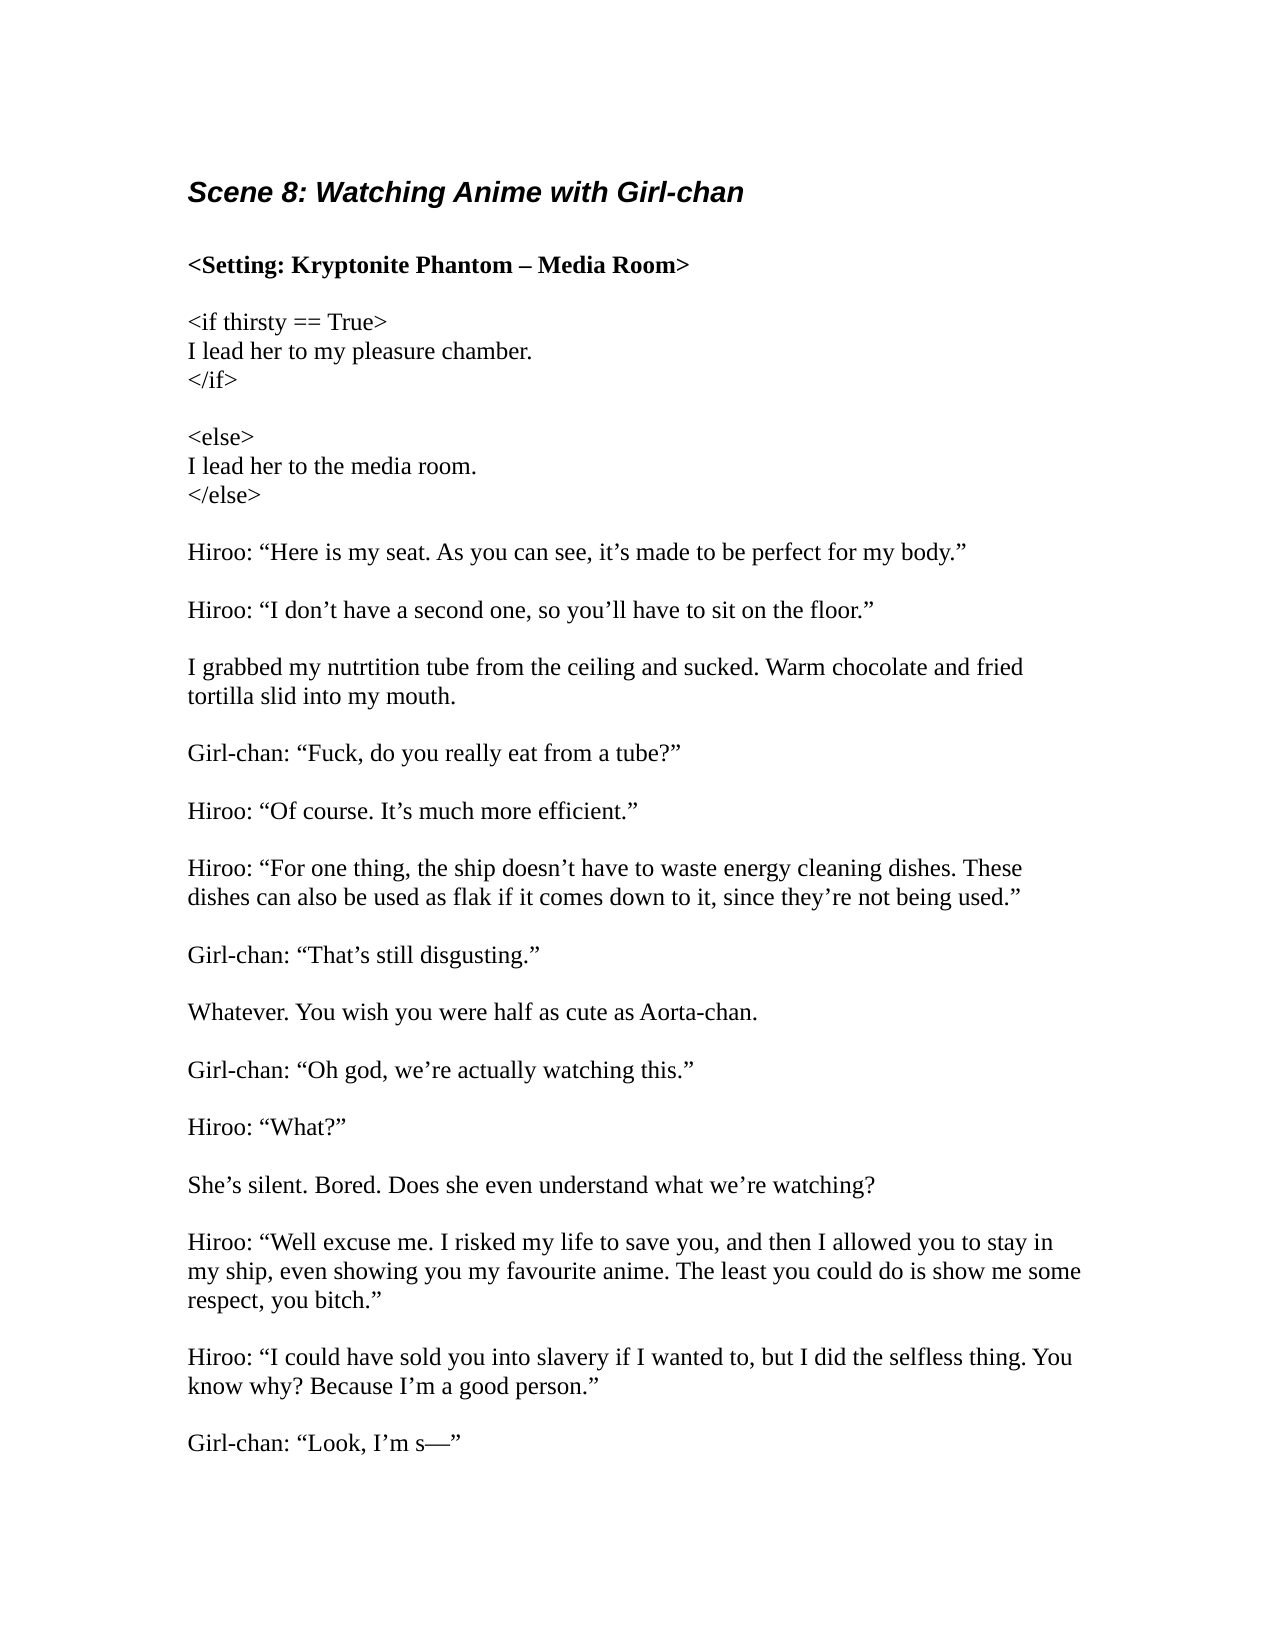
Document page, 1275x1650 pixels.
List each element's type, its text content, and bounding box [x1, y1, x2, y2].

text Hiroo: “For one thing, the ship doesn’t have to waste energy cleaning dishes. These dishes can also be used as flak if it comes down to it, since they’re not being used.” [187, 853, 1087, 911]
text Hiroo: “Of course. It’s much more efficient.” [187, 796, 1087, 825]
text </if> [187, 365, 1087, 393]
text Girl-chan: “That’s still disgusting.” [187, 940, 1087, 968]
text Hiroo: “Well excuse me. I risked my life to save you, and then I allowed you to stay in my ship, even showing you my favourite anime. The least you could do is show me some respect, you bitch.” [187, 1227, 1087, 1313]
text Hiroo: “I could have sold you into slavery if I wanted to, but I did the selfless thing. You know why? Because I’m a good person.” [187, 1342, 1087, 1400]
text Hiroo: “What?” [187, 1112, 1087, 1141]
text She’s silent. Bored. Does she even understand what we’re watching? [187, 1170, 1087, 1198]
text Whatever. You wish you were half as cute as Aorta-chan. [187, 997, 1087, 1026]
text Hiroo: “I don’t have a second one, so you’ll have to sit on the floor.” [187, 595, 1087, 623]
text <if thirsty == True> [187, 307, 1087, 336]
text Girl-chan: “Oh god, we’re actually watching this.” [187, 1055, 1087, 1083]
text I lead her to my pleasure chamber. [187, 336, 1087, 365]
text </else> [187, 480, 1087, 508]
subtitle Scene 8: Watching Anime with Girl-chan [187, 175, 1087, 208]
text Hiroo: “Here is my seat. As you can see, it’s made to be perfect for my body.” [187, 537, 1087, 566]
text <else> [187, 422, 1087, 451]
text <Setting: Kryptonite Phantom – Media Room> [187, 250, 1087, 278]
text Girl-chan: “Look, I’m s—” [187, 1428, 1087, 1457]
text Girl-chan: “Fuck, do you really eat from a tube?” [187, 738, 1087, 767]
text I lead her to the media room. [187, 451, 1087, 480]
text I grabbed my nutrtition tube from the ceiling and sucked. Warm chocolate and fried tortilla slid into my mouth. [187, 652, 1087, 710]
